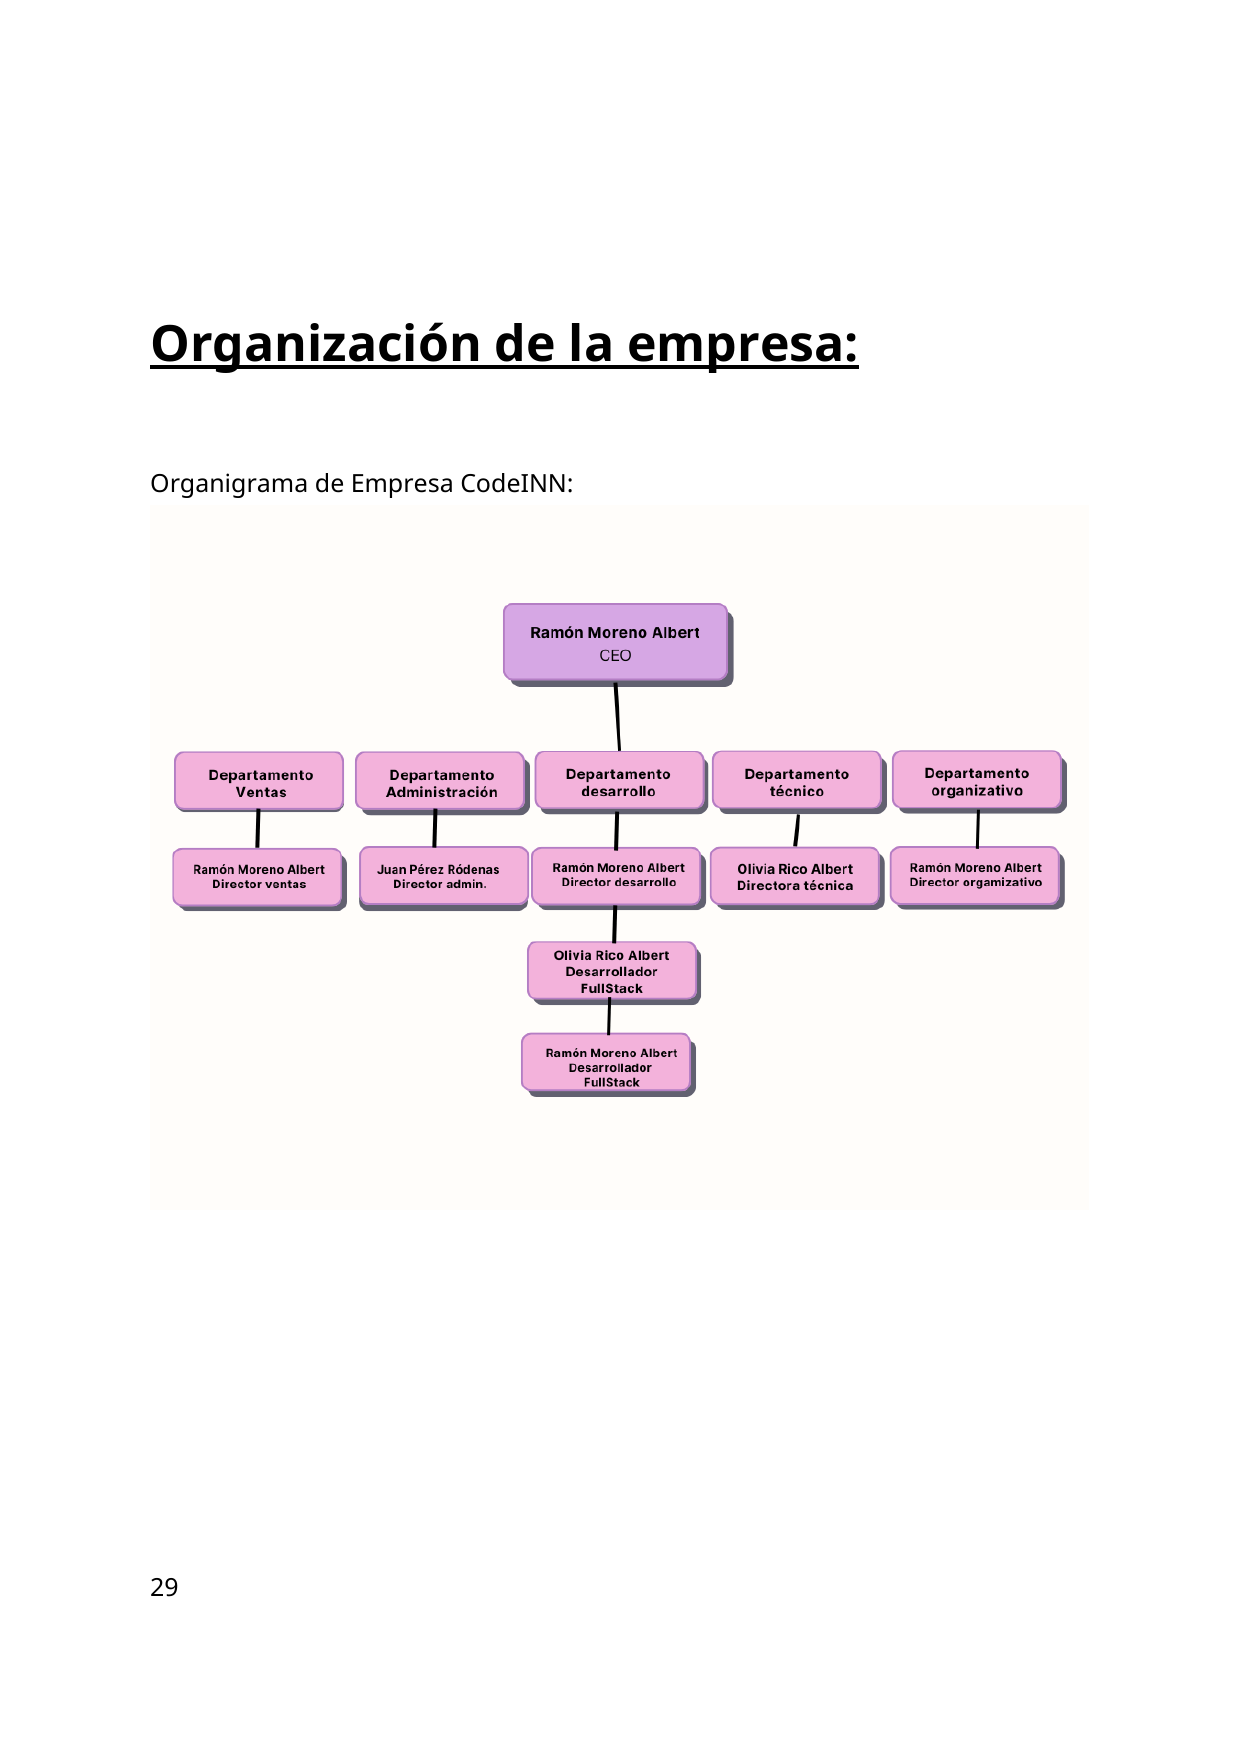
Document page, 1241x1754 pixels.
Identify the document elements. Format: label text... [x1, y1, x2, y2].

text Organización de la empresa: [150, 308, 1090, 376]
text Organigrama de Empresa CodeINN: [150, 466, 1090, 500]
picture [150, 505, 1089, 1210]
